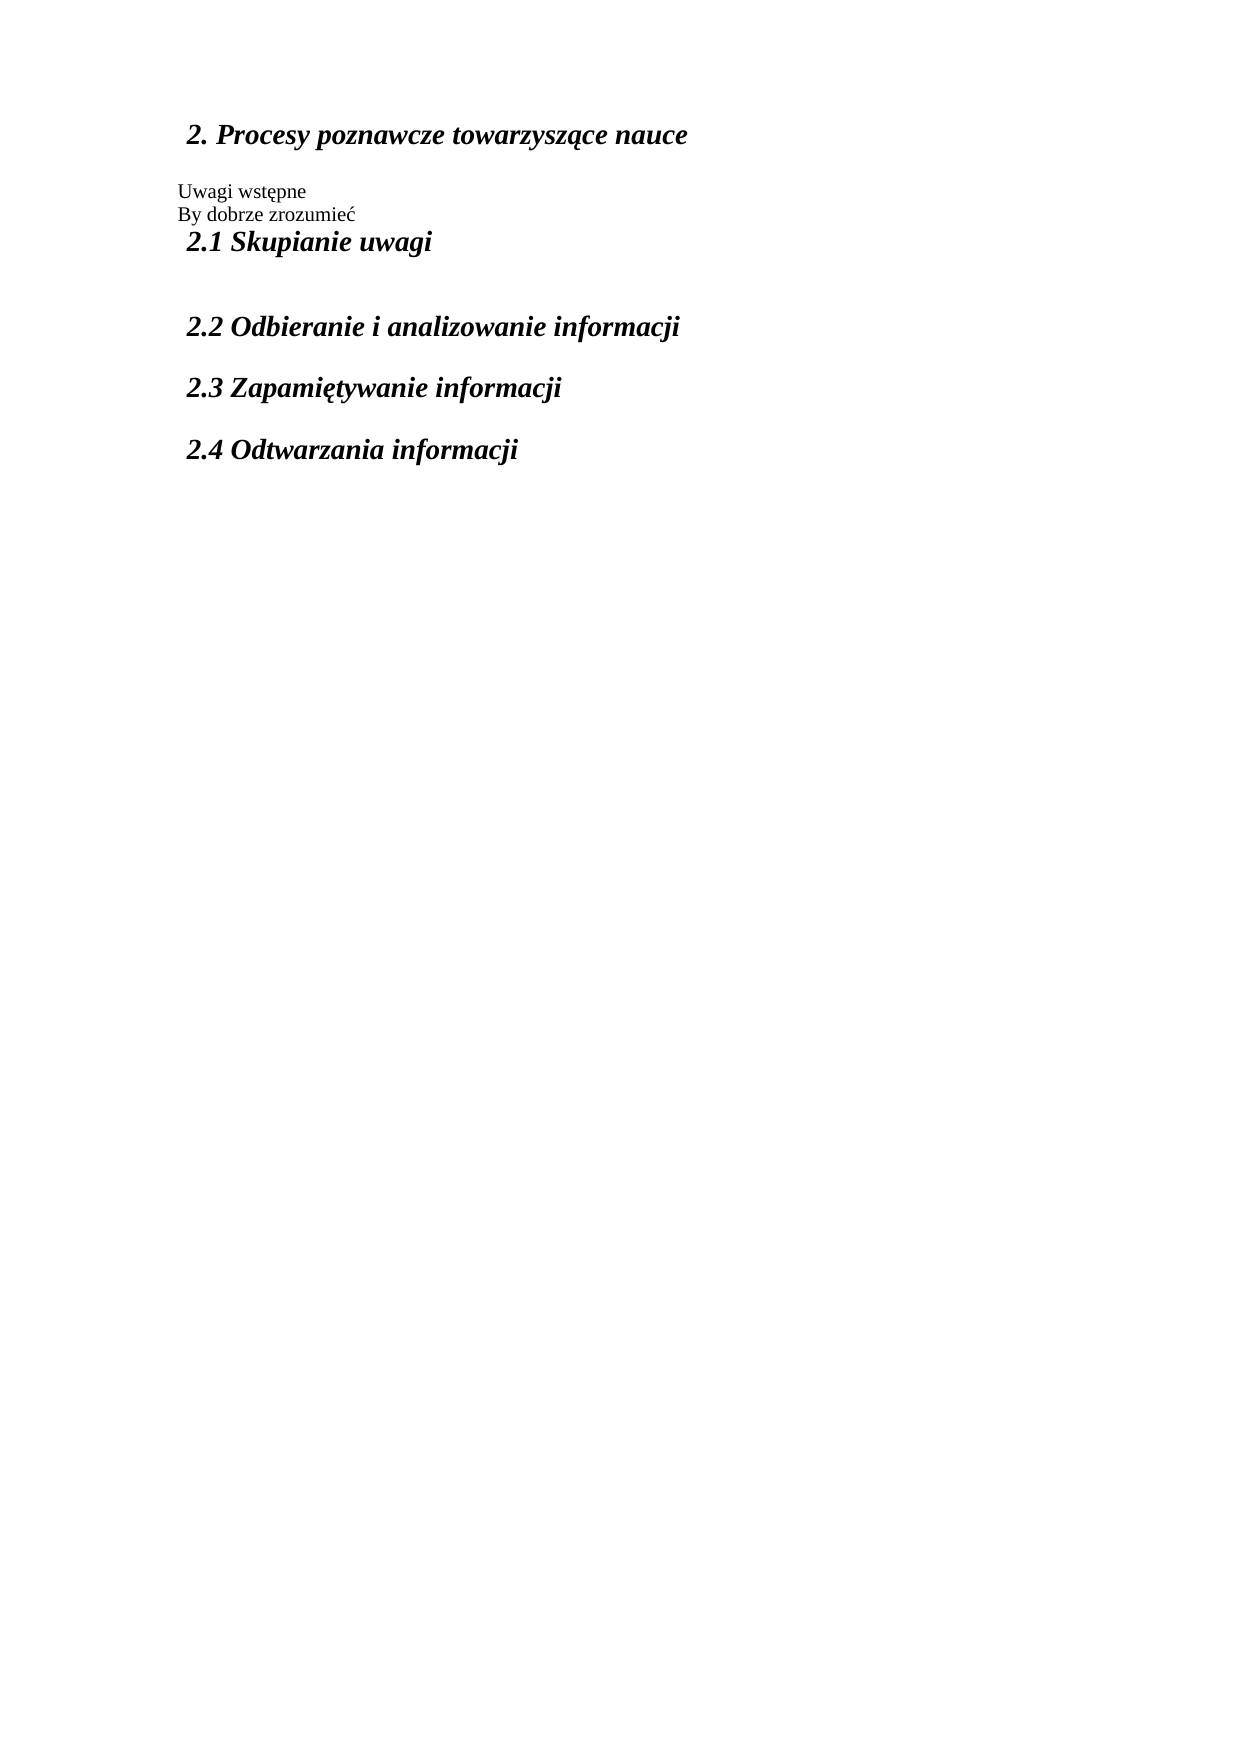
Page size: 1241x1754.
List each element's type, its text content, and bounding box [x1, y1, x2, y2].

subtitle Uwagi wstępne [177, 179, 1152, 203]
subtitle 2.1 Skupianie uwagi [435, 226, 1142, 258]
subtitle 2. Procesy poznawcze towarzyszące nauce [691, 118, 1142, 150]
subtitle 2.3 Zapamiętywanie informacji [564, 372, 1142, 404]
subtitle 2.4 Odtwarzania informacji [521, 433, 1142, 466]
subtitle By dobrze zrozumieć [361, 203, 1152, 226]
subtitle 2.2 Odbieranie i analizowanie informacji [683, 310, 1142, 343]
